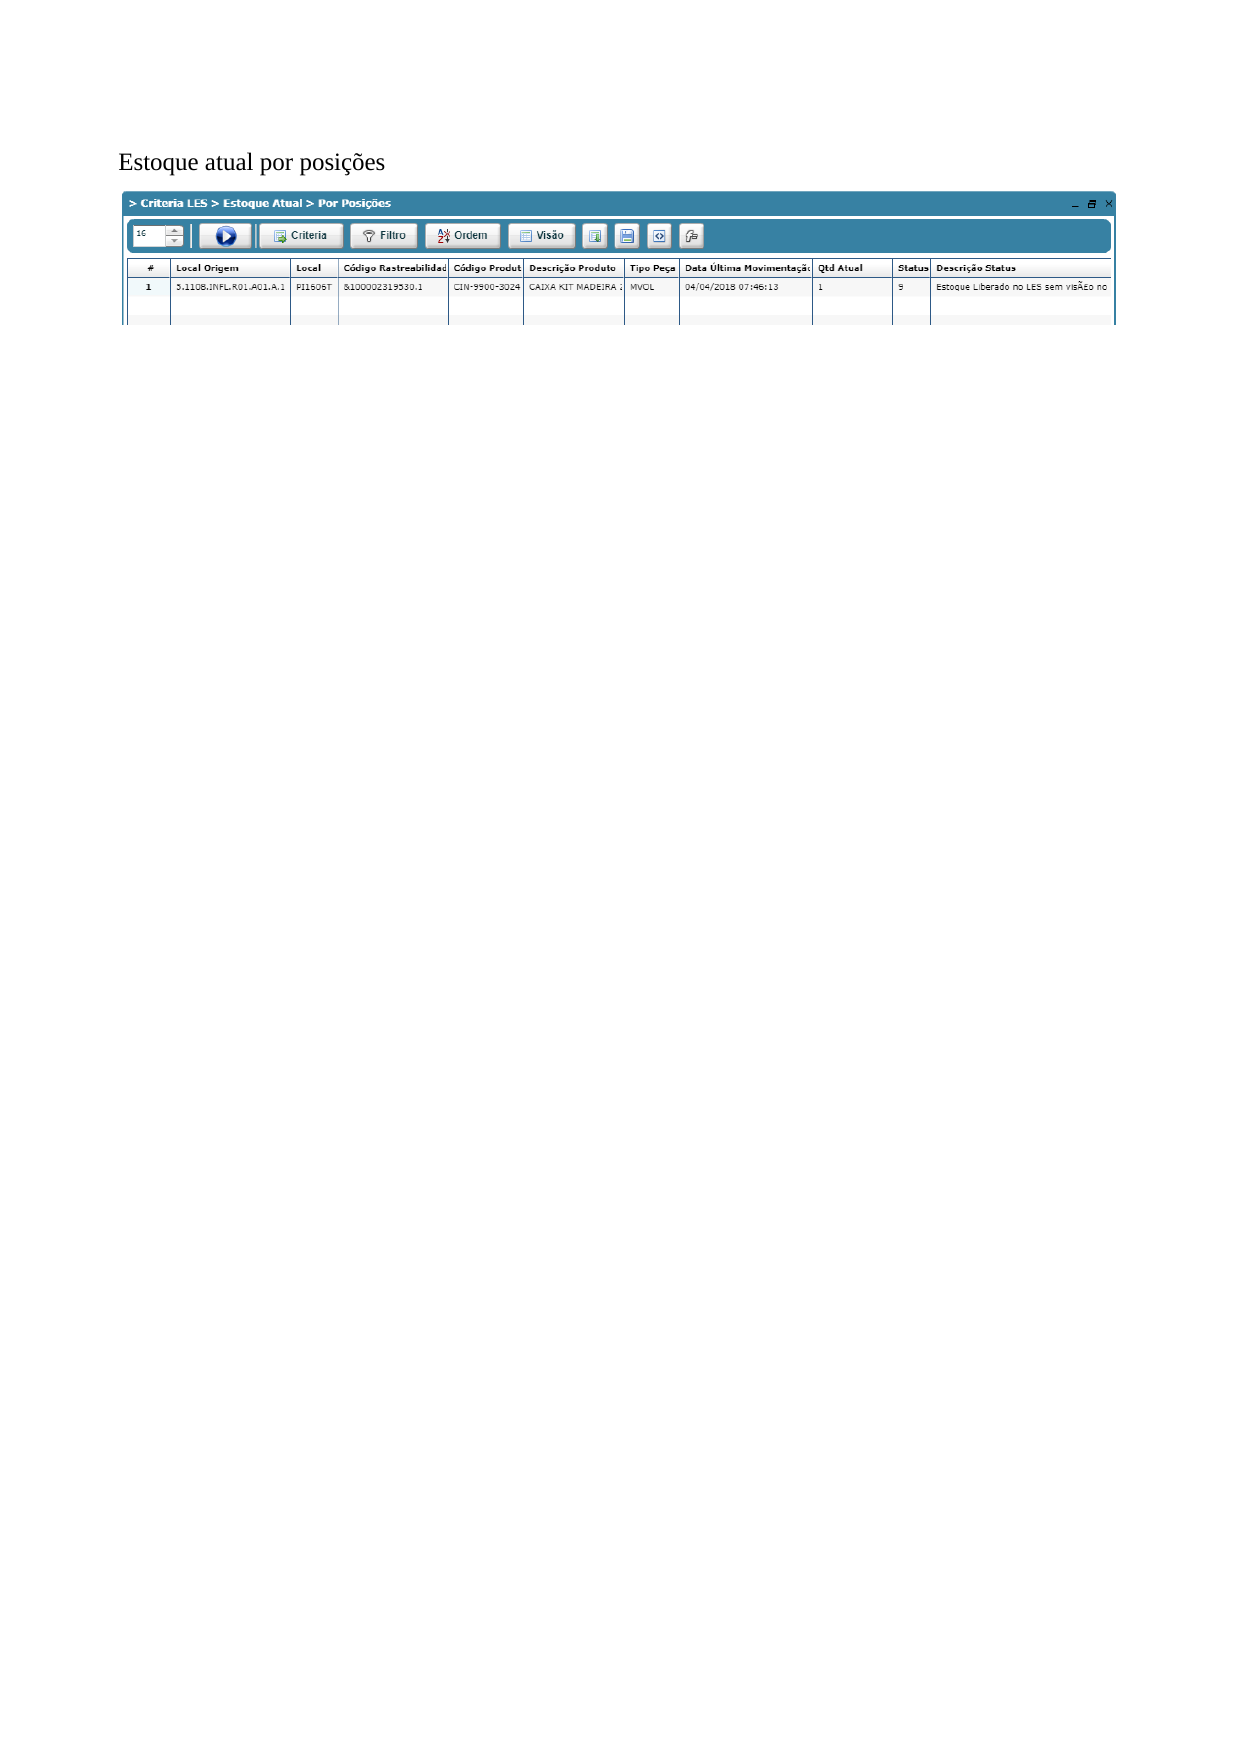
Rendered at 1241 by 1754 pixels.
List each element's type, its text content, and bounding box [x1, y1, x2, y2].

text Estoque atual por posições [118, 147, 1122, 176]
picture [118, 182, 1123, 325]
